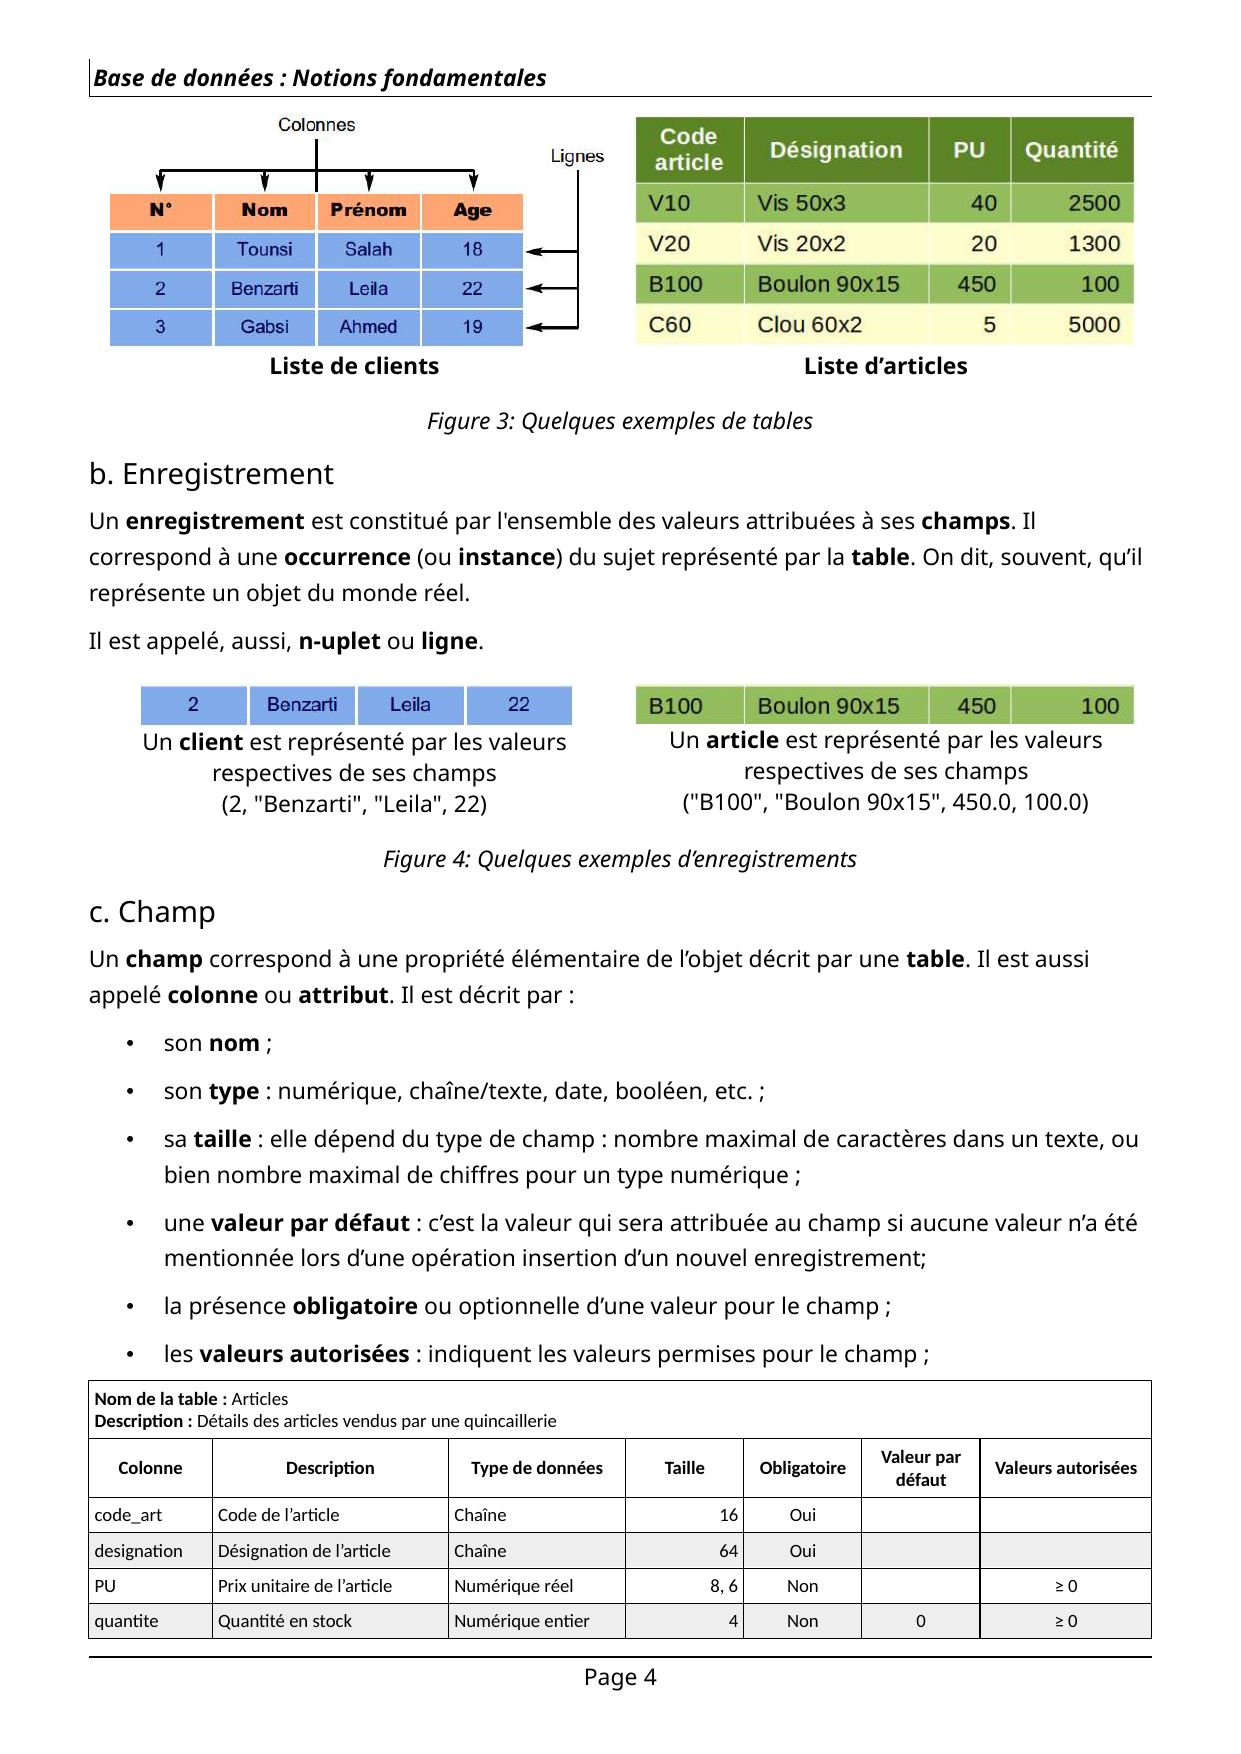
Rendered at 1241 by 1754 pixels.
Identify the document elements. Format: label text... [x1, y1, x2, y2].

table_cell Prix unitaire de l’article [213, 1569, 448, 1603]
list son type : numérique, chaîne/texte, date, booléen, etc. ; [126, 1075, 1152, 1106]
list la présence obligatoire ou optionnelle d’une valeur pour le champ ; [126, 1290, 1152, 1321]
picture [96, 113, 612, 350]
table_cell ≥ 0 [981, 1569, 1151, 1603]
table_header Un article est représenté par les valeurs respectives de ses champs ("B100", "Boulon 90x15", 450.0, 100.0) [620, 679, 1152, 825]
table_cell Quantité en stock [213, 1604, 448, 1638]
subtitle b. Enregistrement [88, 454, 1152, 493]
table_cell Type de données [449, 1439, 625, 1497]
text Figure 3: Quelques exemples de tables [88, 405, 1152, 436]
table_header Nom de la table : Articles Description : Détails des articles vendus par une quincaillerie [89, 1381, 1151, 1438]
table_cell Valeur par défaut [862, 1439, 979, 1497]
picture [633, 113, 1138, 350]
table_header Liste d’articles [620, 108, 1152, 387]
list les valeurs autorisées : indiquent les valeurs permises pour le champ ; [126, 1338, 1152, 1369]
table_cell 64 [626, 1533, 743, 1567]
text Il est appelé, aussi, n-uplet ou ligne. [88, 625, 1152, 656]
table_cell [862, 1498, 979, 1532]
list sa taille : elle dépend du type de champ : nombre maximal de caractères dans un texte, ou bien nombre maximal de chiffres pour un type numérique ; [126, 1123, 1152, 1190]
table_cell Non [744, 1569, 861, 1603]
table_cell code_art [89, 1498, 212, 1532]
text Un champ correspond à une propriété élémentaire de l’objet décrit par une table. Il est aussi appelé colonne ou attribut. Il est décrit par : [88, 943, 1152, 1011]
table_header Un client est représenté par les valeurs respectives de ses champs (2, "Benzarti", "Leila", 22) [89, 679, 620, 825]
subtitle c. Champ [88, 892, 1152, 931]
table_cell quantite [89, 1604, 212, 1638]
table_cell [862, 1533, 979, 1567]
table_header Liste de clients [89, 108, 620, 387]
table_cell Chaîne [449, 1498, 625, 1532]
table_cell [862, 1569, 979, 1603]
table_cell PU [89, 1569, 212, 1603]
table_cell 16 [626, 1498, 743, 1532]
table_cell designation [89, 1533, 212, 1567]
table_cell Obligatoire [744, 1439, 861, 1497]
table_cell Valeurs autorisées [981, 1439, 1151, 1497]
table_cell Non [744, 1604, 861, 1638]
table_cell [981, 1533, 1151, 1567]
table_cell Oui [744, 1533, 861, 1567]
table_cell 4 [626, 1604, 743, 1638]
table_cell Colonne [89, 1439, 212, 1497]
table_cell Numérique entier [449, 1604, 625, 1638]
table_cell ≥ 0 [981, 1604, 1151, 1638]
table_cell 0 [862, 1604, 979, 1638]
text Un enregistrement est constitué par l'ensemble des valeurs attribuées à ses champs. Il correspond à une occurrence (ou instance) du sujet représenté par la table. On dit, souvent, qu’il représente un objet du monde réel. [88, 505, 1152, 608]
table_cell Code de l’article [213, 1498, 448, 1532]
picture [134, 684, 574, 726]
table_cell Oui [744, 1498, 861, 1532]
list son nom ; [126, 1027, 1152, 1058]
table_cell [981, 1498, 1151, 1532]
table_cell Numérique réel [449, 1569, 625, 1603]
table_cell Chaîne [449, 1533, 625, 1567]
table_cell Taille [626, 1439, 743, 1497]
table_cell Désignation de l’article [213, 1533, 448, 1567]
text Figure 4: Quelques exemples d’enregistrements [88, 843, 1152, 874]
table_cell 8, 6 [626, 1569, 743, 1603]
picture [633, 684, 1138, 724]
table_cell Description [213, 1439, 448, 1497]
list une valeur par défaut : c’est la valeur qui sera attribuée au champ si aucune valeur n’a été mentionnée lors d’une opération insertion d’un nouvel enregistrement; [126, 1206, 1152, 1274]
